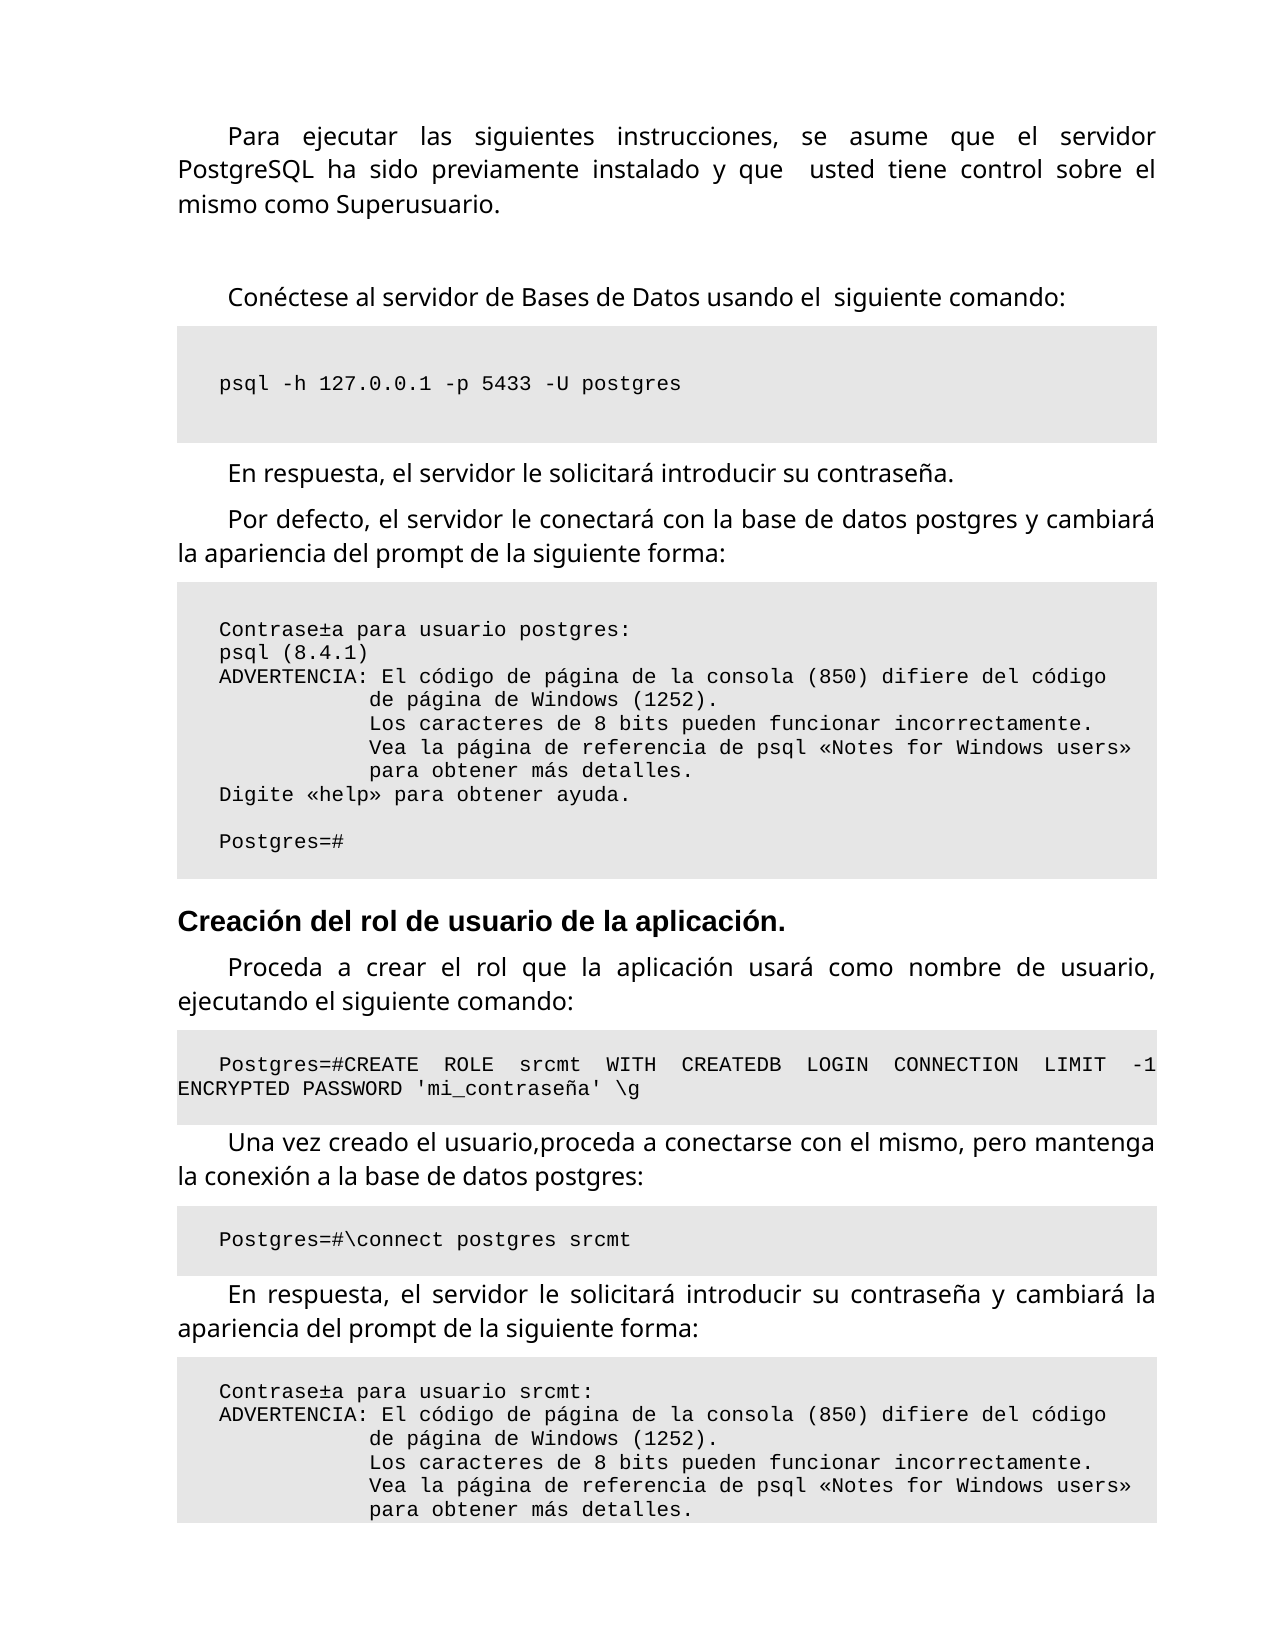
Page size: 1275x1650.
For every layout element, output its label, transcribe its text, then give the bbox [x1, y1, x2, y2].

text de página de Windows (1252). [177, 689, 1157, 713]
text Postgres=#CREATE ROLE srcmt WITH CREATEDB LOGIN CONNECTION LIMIT -1 ENCRYPTED PASSWORD 'mi_contraseña' \g [177, 1054, 1157, 1101]
text Digite «help» para obtener ayuda. [177, 784, 1157, 808]
text Una vez creado el usuario,proceda a conectarse con el mismo, pero mantenga la conexión a la base de datos postgres: [177, 1125, 1157, 1193]
text Vea la página de referencia de psql «Notes for Windows users» [177, 737, 1157, 760]
text Los caracteres de 8 bits pueden funcionar incorrectamente. [177, 713, 1157, 737]
text Contrase±a para usuario postgres: [177, 618, 1157, 642]
text Conéctese al servidor de Bases de Datos usando el siguiente comando: [177, 279, 1157, 313]
text para obtener más detalles. [177, 760, 1157, 784]
text ADVERTENCIA: El código de página de la consola (850) difiere del código [177, 1404, 1157, 1428]
text Los caracteres de 8 bits pueden funcionar incorrectamente. [177, 1452, 1157, 1475]
text Proceda a crear el rol que la aplicación usará como nombre de usuario, ejecutando el siguiente comando: [177, 950, 1157, 1018]
text En respuesta, el servidor le solicitará introducir su contraseña y cambiará la apariencia del prompt de la siguiente forma: [177, 1276, 1157, 1344]
text psql (8.4.1) [177, 642, 1157, 666]
text Contrase±a para usuario srcmt: [177, 1381, 1157, 1404]
text Postgres=# [177, 831, 1157, 855]
text para obtener más detalles. [177, 1499, 1157, 1523]
text psql -h 127.0.0.1 -p 5433 -U postgres [177, 372, 1157, 396]
text Vea la página de referencia de psql «Notes for Windows users» [177, 1475, 1157, 1499]
text Por defecto, el servidor le conectará con la base de datos postgres y cambiará la apariencia del prompt de la siguiente forma: [177, 502, 1157, 570]
text Postgres=#\connect postgres srcmt [177, 1229, 1157, 1253]
text Para ejecutar las siguientes instrucciones, se asume que el servidor PostgreSQL ha sido previamente instalado y que usted tiene control sobre el mismo como Superusuario. [177, 118, 1157, 220]
text ADVERTENCIA: El código de página de la consola (850) difiere del código [177, 666, 1157, 689]
text En respuesta, el servidor le solicitará introducir su contraseña. [177, 455, 1157, 489]
text de página de Windows (1252). [177, 1428, 1157, 1452]
subtitle Creación del rol de usuario de la aplicación. [177, 904, 1157, 937]
